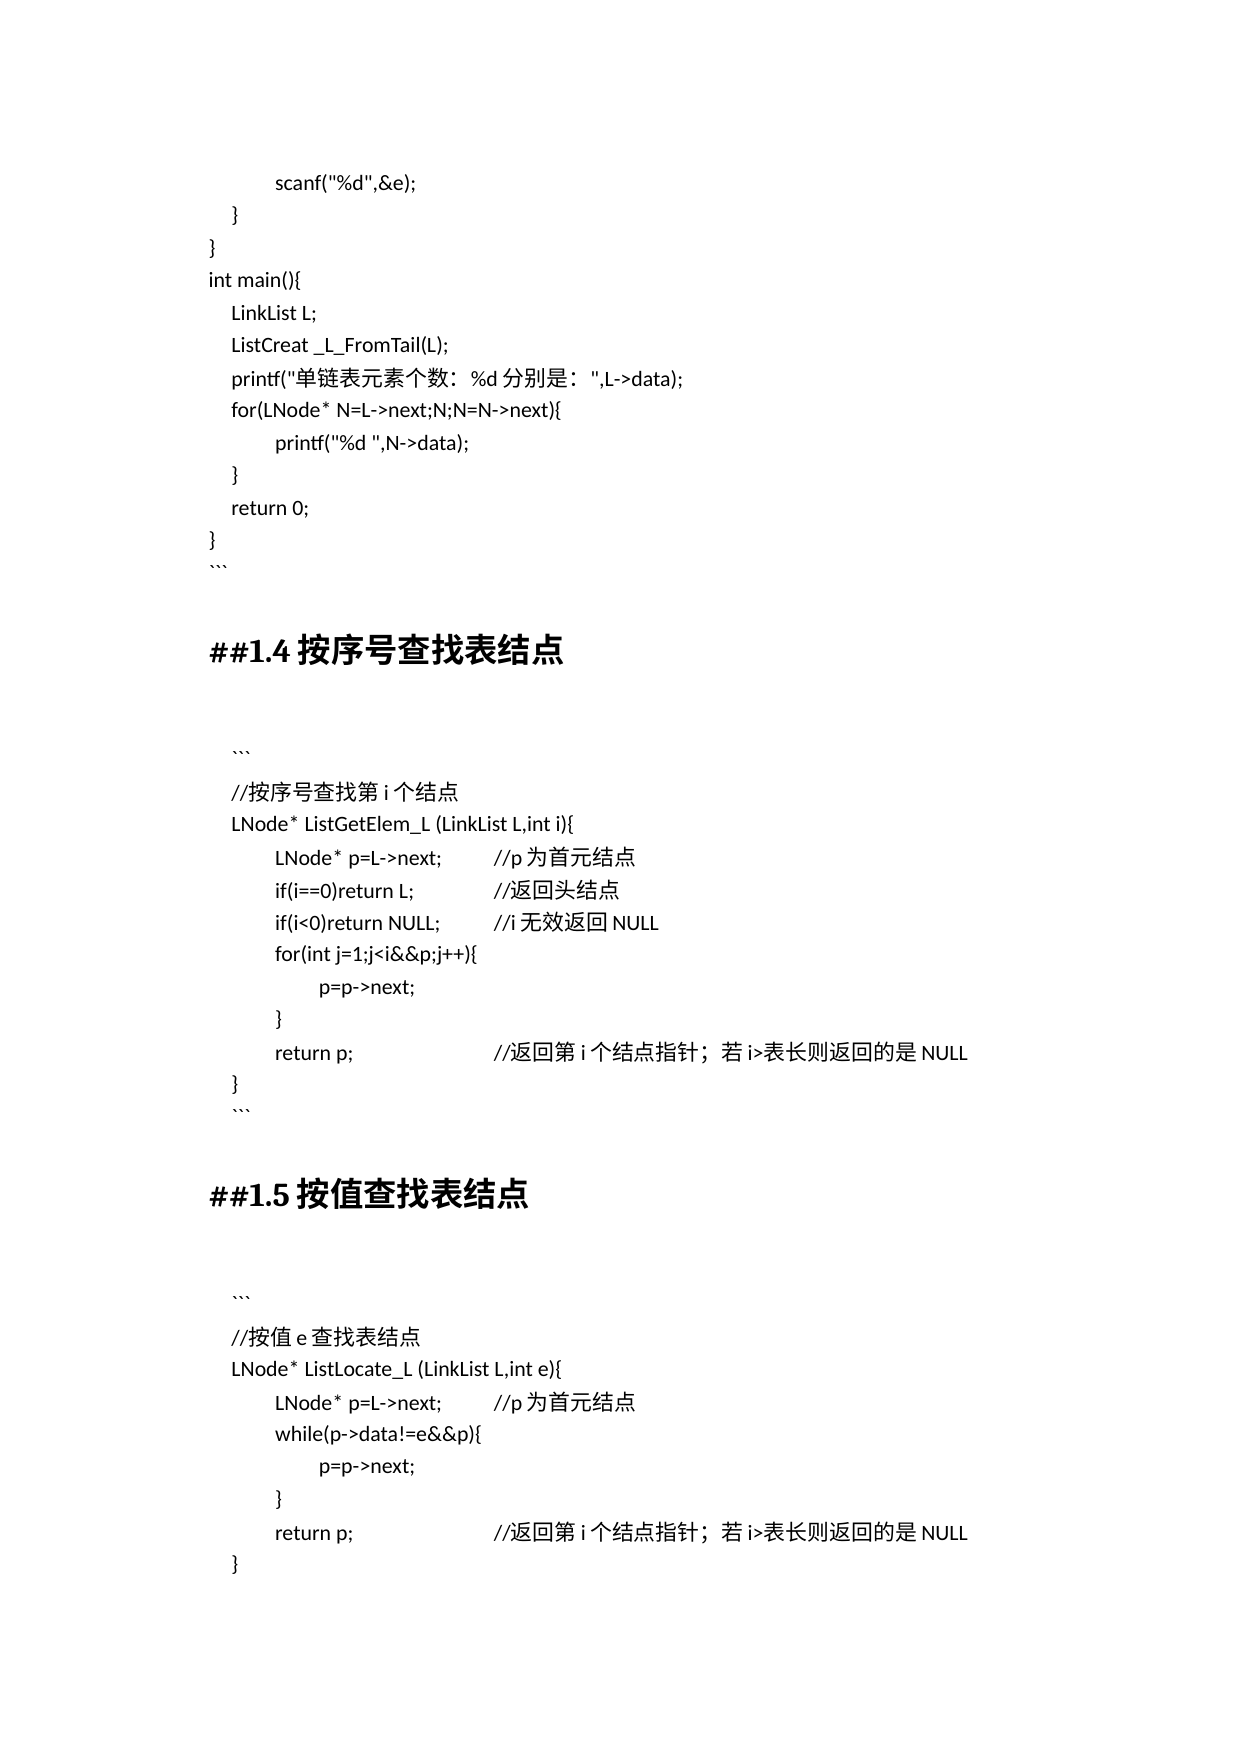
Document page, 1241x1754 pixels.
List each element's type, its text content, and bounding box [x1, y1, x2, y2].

text return p; //返回第i个结点指针；若i>表长则返回的是NULL [187, 1031, 1053, 1064]
text } [187, 454, 1053, 487]
text } [187, 194, 1053, 227]
text } [187, 1543, 1053, 1576]
text //按值e查找表结点 [187, 1316, 1053, 1348]
text } [187, 519, 1053, 552]
text ListCreat _L_FromTail(L); [187, 324, 1053, 357]
text while(p->data!=e&&p){ [187, 1413, 1053, 1446]
text p=p->next; [187, 966, 1053, 999]
text int main(){ [187, 259, 1053, 292]
text LinkList L; [187, 292, 1053, 324]
subtitle ##1.4按序号查找表结点 [187, 612, 1053, 677]
text ``` [187, 552, 1053, 584]
text } [187, 1064, 1053, 1096]
text LNode* ListLocate_L (LinkList L,int e){ [187, 1348, 1053, 1381]
text if(i==0)return L; //返回头结点 [187, 869, 1053, 901]
text for(int j=1;j<i&&p;j++){ [187, 934, 1053, 966]
text LNode* p=L->next; //p为首元结点 [187, 1381, 1053, 1413]
text } [187, 227, 1053, 259]
text } [187, 1478, 1053, 1511]
text printf("%d ",N->data); [187, 422, 1053, 454]
subtitle ##1.5按值查找表结点 [187, 1156, 1053, 1221]
text for(LNode* N=L->next;N;N=N->next){ [187, 389, 1053, 422]
text LNode* p=L->next; //p为首元结点 [187, 836, 1053, 869]
text scanf("%d",&e); [187, 162, 1053, 194]
text if(i<0)return NULL; //i无效返回NULL [187, 901, 1053, 934]
text ``` [187, 1096, 1053, 1129]
text } [187, 999, 1053, 1031]
text ``` [187, 1283, 1053, 1316]
text //按序号查找第i个结点 [187, 771, 1053, 804]
text LNode* ListGetElem_L (LinkList L,int i){ [187, 804, 1053, 836]
text return p; //返回第i个结点指针；若i>表长则返回的是NULL [187, 1511, 1053, 1543]
text ``` [187, 739, 1053, 771]
text return 0; [187, 487, 1053, 519]
text p=p->next; [187, 1446, 1053, 1478]
text printf("单链表元素个数：%d 分别是：",L->data); [187, 357, 1053, 389]
